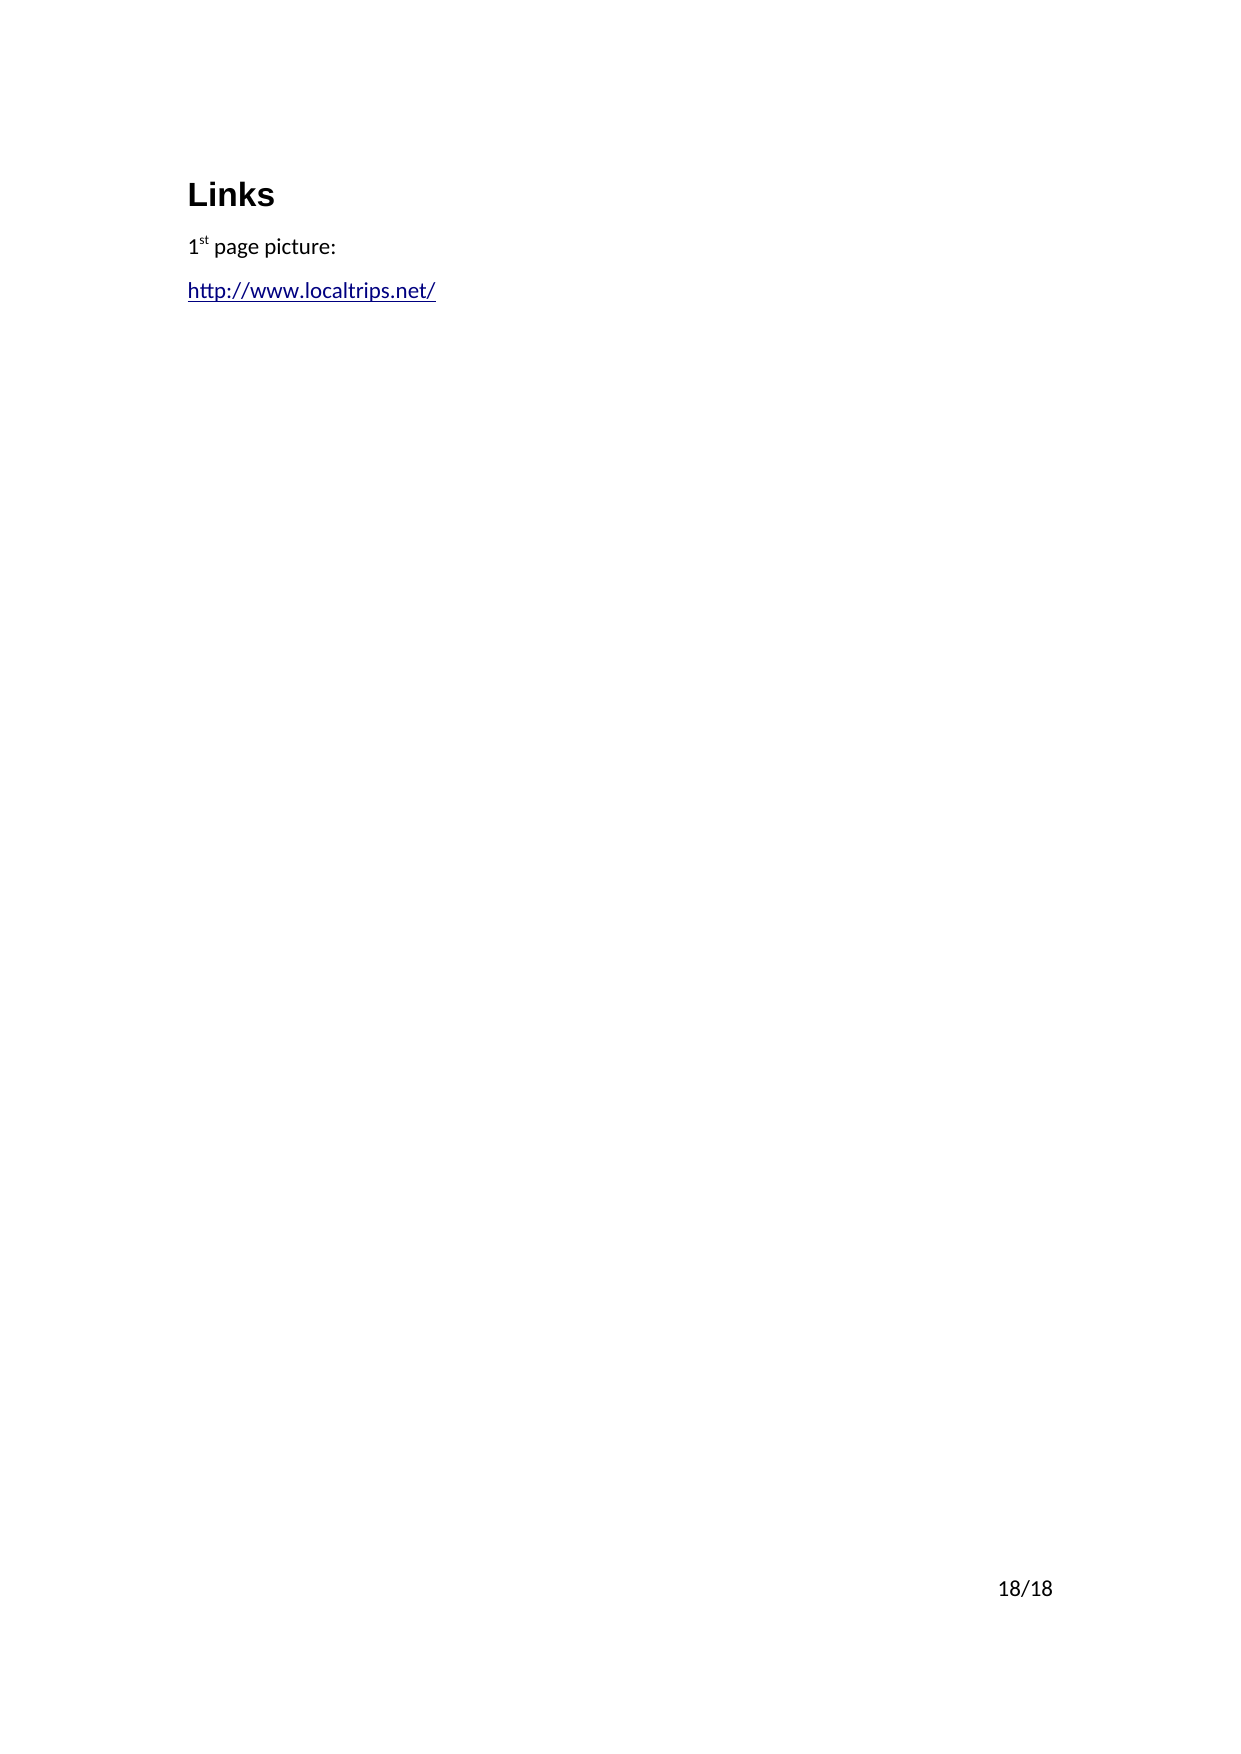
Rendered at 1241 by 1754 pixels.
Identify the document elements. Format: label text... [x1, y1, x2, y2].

text http://www.localtrips.net/ [187, 277, 1053, 304]
subtitle Links [187, 175, 1053, 214]
text 1st page picture: [187, 232, 1053, 260]
